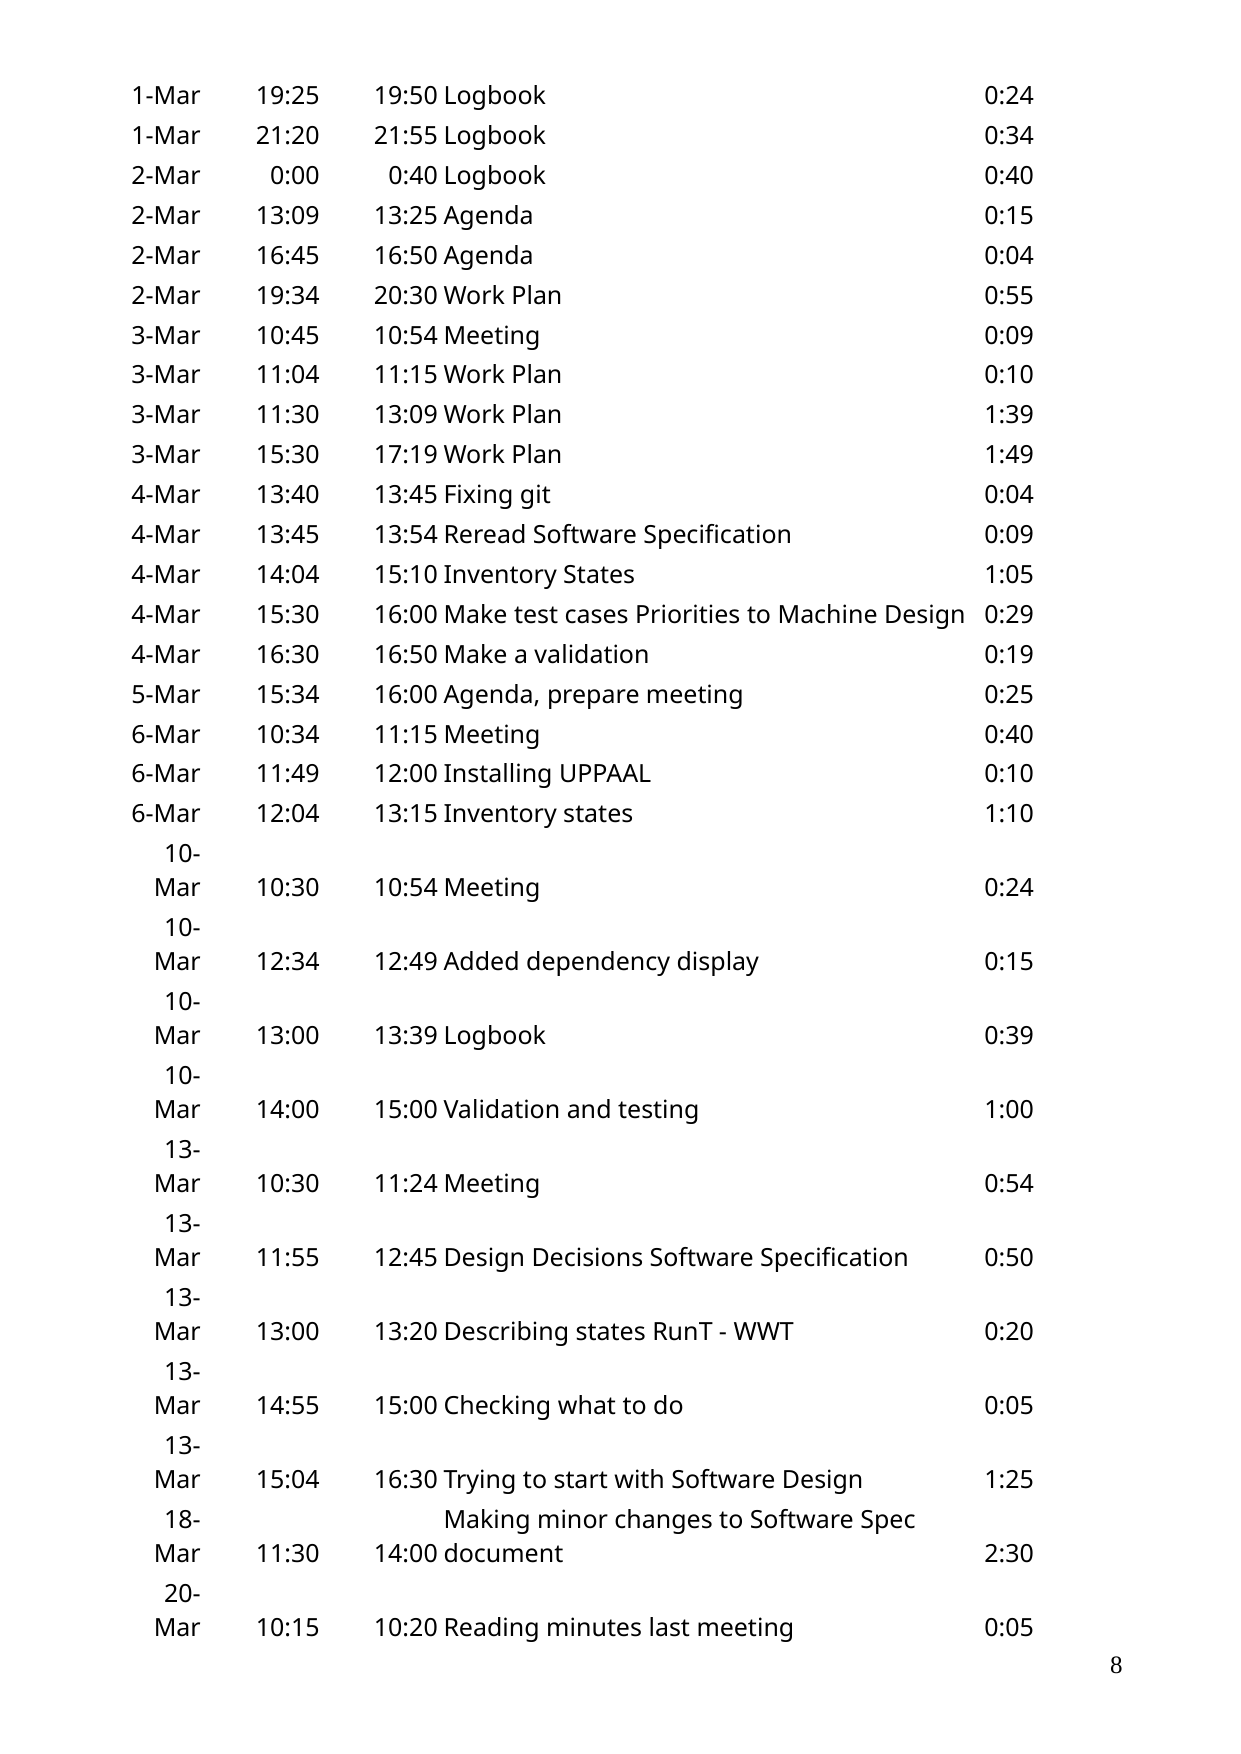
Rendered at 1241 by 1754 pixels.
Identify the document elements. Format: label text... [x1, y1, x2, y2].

table_cell 1:00 [972, 1055, 1036, 1129]
table_cell 1:25 [972, 1425, 1036, 1499]
table_cell Checking what to do [440, 1351, 972, 1425]
table_cell 1:05 [972, 554, 1036, 594]
table_cell 10:30 [203, 1129, 322, 1203]
table_cell 3-Mar [118, 354, 203, 394]
table_cell Added dependency display [440, 907, 972, 981]
table_cell 10:54 [322, 314, 440, 354]
table_cell 4-Mar [118, 554, 203, 594]
table_cell 13-Mar [118, 1277, 203, 1351]
table_cell 4-Mar [118, 474, 203, 514]
table_cell Inventory States [440, 554, 972, 594]
table_cell Agenda [440, 195, 972, 234]
table_cell 0:35 [972, 115, 1036, 155]
table_cell 15:04 [203, 1425, 322, 1499]
table_cell 0:05 [972, 474, 1036, 514]
table_cell 19:50 [322, 75, 440, 115]
table_cell 0:20 [972, 634, 1036, 673]
table_cell 11:15 [322, 713, 440, 753]
table_cell 0:40 [322, 155, 440, 195]
table_cell Design Decisions Software Specification [440, 1203, 972, 1277]
table_cell 14:55 [203, 1351, 322, 1425]
table_cell 11:55 [203, 1203, 322, 1277]
table_cell 0:05 [972, 1573, 1036, 1647]
table_cell 15:30 [203, 434, 322, 474]
table_cell Making minor changes to Software Spec document [440, 1499, 972, 1573]
table_cell Logbook [440, 981, 972, 1055]
table_cell 15:00 [322, 1351, 440, 1425]
table_cell 13:45 [322, 474, 440, 514]
table_cell 13:45 [203, 514, 322, 554]
table_cell 13-Mar [118, 1203, 203, 1277]
table_cell Fixing git [440, 474, 972, 514]
table_cell 0:15 [972, 195, 1036, 234]
table_cell Reread Software Specification [440, 514, 972, 554]
table_cell 10:15 [203, 1573, 322, 1647]
table_cell 10:20 [322, 1573, 440, 1647]
table_cell Describing states RunT - WWT [440, 1277, 972, 1351]
table_cell 6-Mar [118, 753, 203, 793]
table_cell 19:34 [203, 275, 322, 314]
table_cell 0:25 [972, 674, 1036, 713]
table_cell 16:00 [322, 674, 440, 713]
table_cell 15:00 [322, 1055, 440, 1129]
table_cell 16:30 [203, 634, 322, 673]
table_cell 13-Mar [118, 1129, 203, 1203]
table_cell 21:55 [322, 115, 440, 155]
table_cell 10-Mar [118, 1055, 203, 1129]
table_cell 12:49 [322, 907, 440, 981]
table_cell 2:30 [972, 1499, 1036, 1573]
table_cell 13:39 [322, 981, 440, 1055]
table_cell 15:10 [322, 554, 440, 594]
table_cell 19:25 [203, 75, 322, 115]
table_cell Work Plan [440, 275, 972, 314]
table_cell 17:19 [322, 434, 440, 474]
table_cell 6-Mar [118, 713, 203, 753]
table_cell 13:54 [322, 514, 440, 554]
table_cell 11:49 [203, 753, 322, 793]
table_cell 3-Mar [118, 314, 203, 354]
table_cell 16:00 [322, 594, 440, 633]
table_cell 0:54 [972, 1129, 1036, 1203]
table_cell 20:30 [322, 275, 440, 314]
table_cell 16:30 [322, 1425, 440, 1499]
table_cell 0:24 [972, 833, 1036, 907]
table_cell Meeting [440, 1129, 972, 1203]
table_cell 13:09 [322, 394, 440, 434]
table_cell 10-Mar [118, 981, 203, 1055]
table_cell Logbook [440, 115, 972, 155]
table_cell 16:50 [322, 634, 440, 673]
table_cell 10-Mar [118, 907, 203, 981]
table_cell 0:39 [972, 981, 1036, 1055]
table_cell Make test cases Priorities to Machine Design [440, 594, 972, 633]
table_cell 1:49 [972, 434, 1036, 474]
table_cell Agenda [440, 235, 972, 274]
table_cell 18-Mar [118, 1499, 203, 1573]
table_cell 0:10 [972, 753, 1036, 793]
table_cell Work Plan [440, 434, 972, 474]
table_cell Work Plan [440, 394, 972, 434]
table_cell 3-Mar [118, 434, 203, 474]
table_cell 12:04 [203, 793, 322, 833]
table_cell 0:50 [972, 1203, 1036, 1277]
table_cell 13:20 [322, 1277, 440, 1351]
table_cell 0:09 [972, 514, 1036, 554]
table_cell 1:39 [972, 394, 1036, 434]
table_cell Meeting [440, 833, 972, 907]
table_cell 10:54 [322, 833, 440, 907]
table_cell 2-Mar [118, 155, 203, 195]
table_cell 13:25 [322, 195, 440, 234]
table_cell 5-Mar [118, 674, 203, 713]
table_cell 0:09 [972, 314, 1036, 354]
table_cell 14:00 [322, 1499, 440, 1573]
table_cell 0:00 [203, 155, 322, 195]
table_cell 0:15 [972, 907, 1036, 981]
table_cell 2-Mar [118, 235, 203, 274]
table_cell 4-Mar [118, 594, 203, 633]
table_cell 15:30 [203, 594, 322, 633]
table_cell 0:05 [972, 235, 1036, 274]
table_cell 12:34 [203, 907, 322, 981]
table_cell Meeting [440, 713, 972, 753]
table_cell 0:10 [972, 354, 1036, 394]
table_cell 21:20 [203, 115, 322, 155]
table_cell 15:34 [203, 674, 322, 713]
table_cell 1:10 [972, 793, 1036, 833]
table_cell 0:55 [972, 275, 1036, 314]
table_cell 1-Mar [118, 75, 203, 115]
table_cell 2-Mar [118, 275, 203, 314]
table_cell 0:20 [972, 1277, 1036, 1351]
table_cell Validation and testing [440, 1055, 972, 1129]
table_cell Meeting [440, 314, 972, 354]
table_cell 4-Mar [118, 514, 203, 554]
table_cell 11:30 [203, 1499, 322, 1573]
table_cell 14:04 [203, 554, 322, 594]
table_cell 13:15 [322, 793, 440, 833]
table_cell Make a validation [440, 634, 972, 673]
table_cell Trying to start with Software Design [440, 1425, 972, 1499]
table_cell Work Plan [440, 354, 972, 394]
table_cell 13:00 [203, 981, 322, 1055]
table_cell 1-Mar [118, 115, 203, 155]
table_cell 3-Mar [118, 394, 203, 434]
table_cell 0:25 [972, 75, 1036, 115]
table_cell 4-Mar [118, 634, 203, 673]
table_cell Logbook [440, 75, 972, 115]
table_cell 0:05 [972, 1351, 1036, 1425]
table_cell 0:30 [972, 594, 1036, 633]
table_cell 10-Mar [118, 833, 203, 907]
table_cell 13:00 [203, 1277, 322, 1351]
table_cell 14:00 [203, 1055, 322, 1129]
table_cell 0:40 [972, 713, 1036, 753]
table_cell 11:24 [322, 1129, 440, 1203]
table_cell 13:40 [203, 474, 322, 514]
table_cell 11:04 [203, 354, 322, 394]
table_cell 11:15 [322, 354, 440, 394]
table_cell 12:45 [322, 1203, 440, 1277]
table_cell 13-Mar [118, 1351, 203, 1425]
table_cell 0:40 [972, 155, 1036, 195]
table_cell 13-Mar [118, 1425, 203, 1499]
table_cell 16:50 [322, 235, 440, 274]
table_cell 20-Mar [118, 1573, 203, 1647]
table_cell Agenda, prepare meeting [440, 674, 972, 713]
table_cell 13:09 [203, 195, 322, 234]
table_cell 11:30 [203, 394, 322, 434]
table_cell Reading minutes last meeting [440, 1573, 972, 1647]
table_cell Inventory states [440, 793, 972, 833]
table_cell 10:30 [203, 833, 322, 907]
table_cell 16:45 [203, 235, 322, 274]
table_cell 10:45 [203, 314, 322, 354]
table_cell 10:34 [203, 713, 322, 753]
table_cell 6-Mar [118, 793, 203, 833]
table_cell 2-Mar [118, 195, 203, 234]
table_cell 12:00 [322, 753, 440, 793]
table_cell Installing UPPAAL [440, 753, 972, 793]
table_cell Logbook [440, 155, 972, 195]
